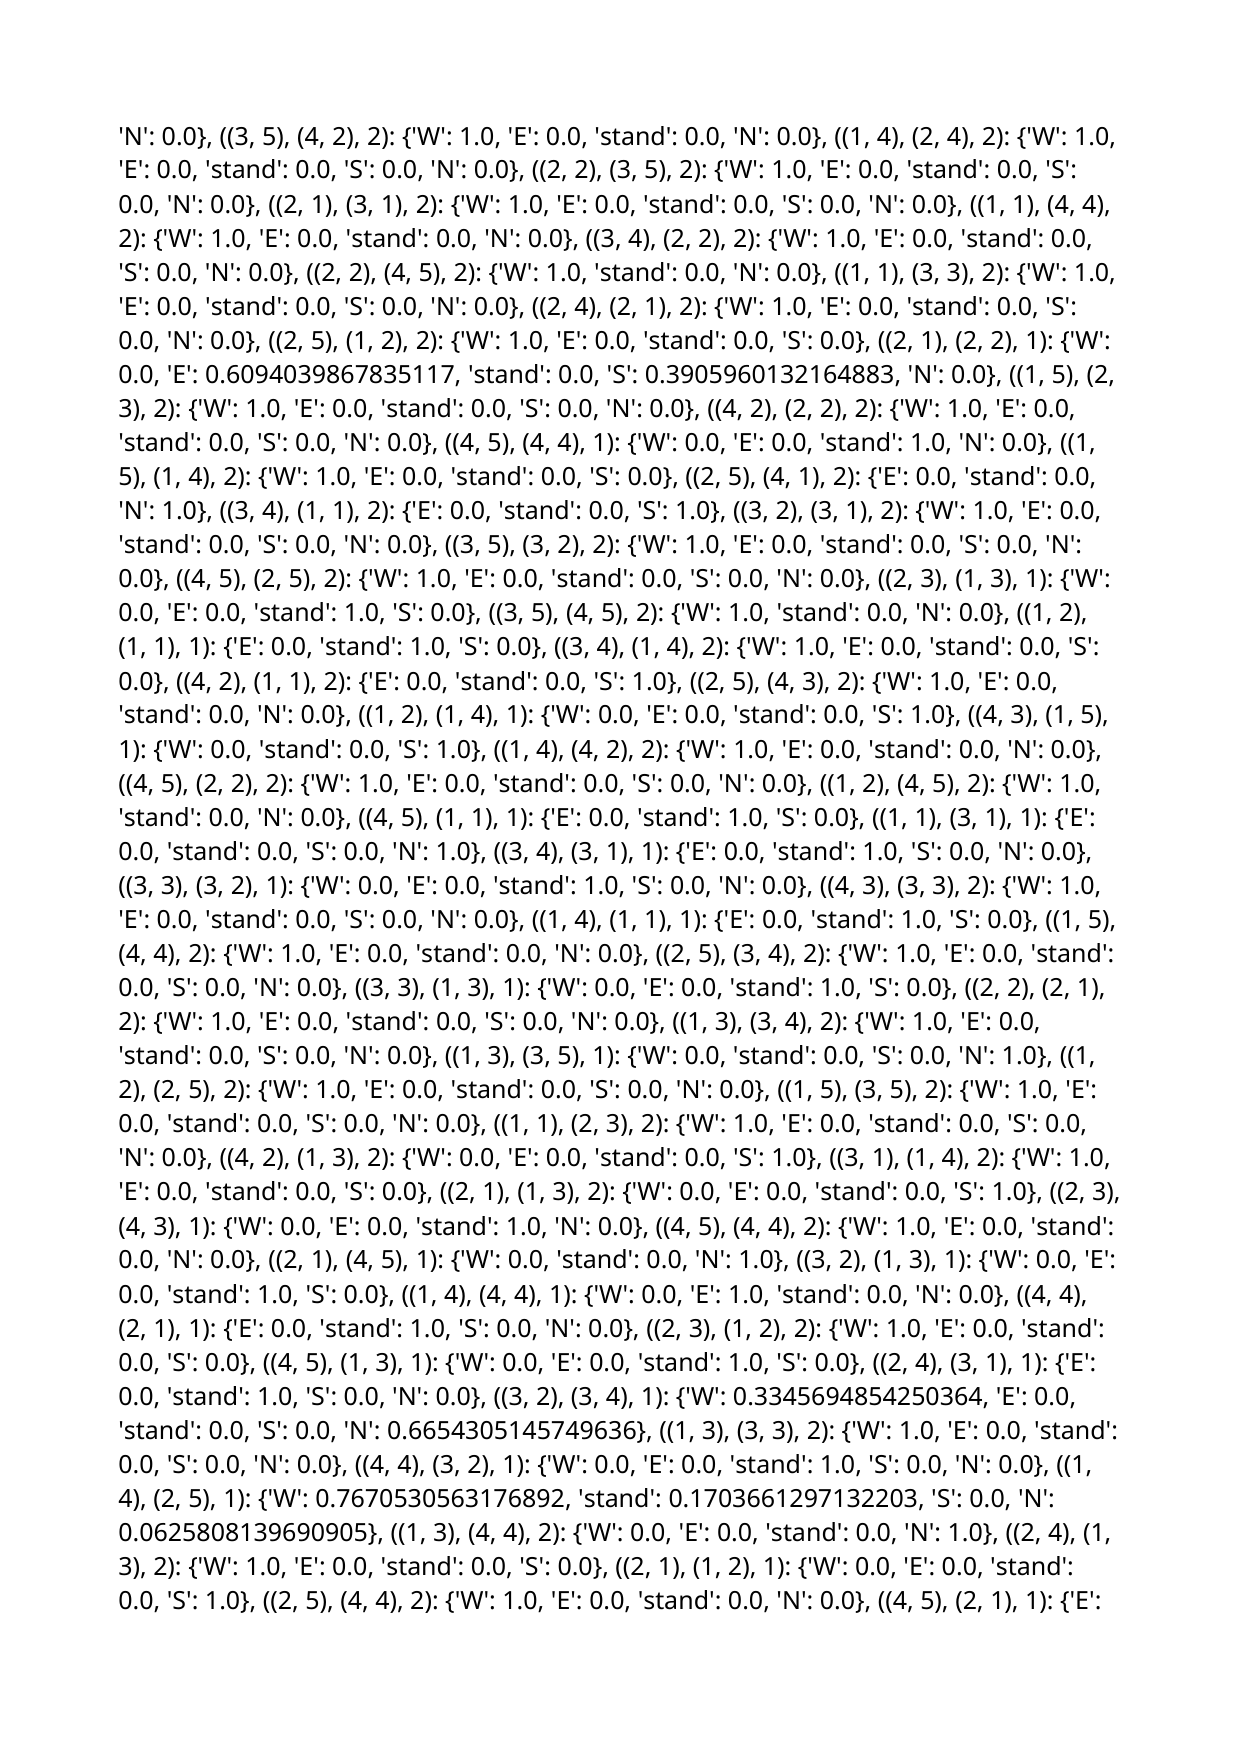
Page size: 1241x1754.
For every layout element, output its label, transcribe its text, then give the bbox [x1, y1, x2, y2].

text 'N': 0.0}, ((3, 5), (4, 2), 2): {'W': 1.0, 'E': 0.0, 'stand': 0.0, 'N': 0.0}, ((1, 4), (2, 4), 2): {'W': 1.0, 'E': 0.0, 'stand': 0.0, 'S': 0.0, 'N': 0.0}, ((2, 2), (3, 5), 2): {'W': 1.0, 'E': 0.0, 'stand': 0.0, 'S': 0.0, 'N': 0.0}, ((2, 1), (3, 1), 2): {'W': 1.0, 'E': 0.0, 'stand': 0.0, 'S': 0.0, 'N': 0.0}, ((1, 1), (4, 4), 2): {'W': 1.0, 'E': 0.0, 'stand': 0.0, 'N': 0.0}, ((3, 4), (2, 2), 2): {'W': 1.0, 'E': 0.0, 'stand': 0.0, 'S': 0.0, 'N': 0.0}, ((2, 2), (4, 5), 2): {'W': 1.0, 'stand': 0.0, 'N': 0.0}, ((1, 1), (3, 3), 2): {'W': 1.0, 'E': 0.0, 'stand': 0.0, 'S': 0.0, 'N': 0.0}, ((2, 4), (2, 1), 2): {'W': 1.0, 'E': 0.0, 'stand': 0.0, 'S': 0.0, 'N': 0.0}, ((2, 5), (1, 2), 2): {'W': 1.0, 'E': 0.0, 'stand': 0.0, 'S': 0.0}, ((2, 1), (2, 2), 1): {'W': 0.0, 'E': 0.6094039867835117, 'stand': 0.0, 'S': 0.3905960132164883, 'N': 0.0}, ((1, 5), (2, 3), 2): {'W': 1.0, 'E': 0.0, 'stand': 0.0, 'S': 0.0, 'N': 0.0}, ((4, 2), (2, 2), 2): {'W': 1.0, 'E': 0.0, 'stand': 0.0, 'S': 0.0, 'N': 0.0}, ((4, 5), (4, 4), 1): {'W': 0.0, 'E': 0.0, 'stand': 1.0, 'N': 0.0}, ((1, 5), (1, 4), 2): {'W': 1.0, 'E': 0.0, 'stand': 0.0, 'S': 0.0}, ((2, 5), (4, 1), 2): {'E': 0.0, 'stand': 0.0, 'N': 1.0}, ((3, 4), (1, 1), 2): {'E': 0.0, 'stand': 0.0, 'S': 1.0}, ((3, 2), (3, 1), 2): {'W': 1.0, 'E': 0.0, 'stand': 0.0, 'S': 0.0, 'N': 0.0}, ((3, 5), (3, 2), 2): {'W': 1.0, 'E': 0.0, 'stand': 0.0, 'S': 0.0, 'N': 0.0}, ((4, 5), (2, 5), 2): {'W': 1.0, 'E': 0.0, 'stand': 0.0, 'S': 0.0, 'N': 0.0}, ((2, 3), (1, 3), 1): {'W': 0.0, 'E': 0.0, 'stand': 1.0, 'S': 0.0}, ((3, 5), (4, 5), 2): {'W': 1.0, 'stand': 0.0, 'N': 0.0}, ((1, 2), (1, 1), 1): {'E': 0.0, 'stand': 1.0, 'S': 0.0}, ((3, 4), (1, 4), 2): {'W': 1.0, 'E': 0.0, 'stand': 0.0, 'S': 0.0}, ((4, 2), (1, 1), 2): {'E': 0.0, 'stand': 0.0, 'S': 1.0}, ((2, 5), (4, 3), 2): {'W': 1.0, 'E': 0.0, 'stand': 0.0, 'N': 0.0}, ((1, 2), (1, 4), 1): {'W': 0.0, 'E': 0.0, 'stand': 0.0, 'S': 1.0}, ((4, 3), (1, 5), 1): {'W': 0.0, 'stand': 0.0, 'S': 1.0}, ((1, 4), (4, 2), 2): {'W': 1.0, 'E': 0.0, 'stand': 0.0, 'N': 0.0}, ((4, 5), (2, 2), 2): {'W': 1.0, 'E': 0.0, 'stand': 0.0, 'S': 0.0, 'N': 0.0}, ((1, 2), (4, 5), 2): {'W': 1.0, 'stand': 0.0, 'N': 0.0}, ((4, 5), (1, 1), 1): {'E': 0.0, 'stand': 1.0, 'S': 0.0}, ((1, 1), (3, 1), 1): {'E': 0.0, 'stand': 0.0, 'S': 0.0, 'N': 1.0}, ((3, 4), (3, 1), 1): {'E': 0.0, 'stand': 1.0, 'S': 0.0, 'N': 0.0}, ((3, 3), (3, 2), 1): {'W': 0.0, 'E': 0.0, 'stand': 1.0, 'S': 0.0, 'N': 0.0}, ((4, 3), (3, 3), 2): {'W': 1.0, 'E': 0.0, 'stand': 0.0, 'S': 0.0, 'N': 0.0}, ((1, 4), (1, 1), 1): {'E': 0.0, 'stand': 1.0, 'S': 0.0}, ((1, 5), (4, 4), 2): {'W': 1.0, 'E': 0.0, 'stand': 0.0, 'N': 0.0}, ((2, 5), (3, 4), 2): {'W': 1.0, 'E': 0.0, 'stand': 0.0, 'S': 0.0, 'N': 0.0}, ((3, 3), (1, 3), 1): {'W': 0.0, 'E': 0.0, 'stand': 1.0, 'S': 0.0}, ((2, 2), (2, 1), 2): {'W': 1.0, 'E': 0.0, 'stand': 0.0, 'S': 0.0, 'N': 0.0}, ((1, 3), (3, 4), 2): {'W': 1.0, 'E': 0.0, 'stand': 0.0, 'S': 0.0, 'N': 0.0}, ((1, 3), (3, 5), 1): {'W': 0.0, 'stand': 0.0, 'S': 0.0, 'N': 1.0}, ((1, 2), (2, 5), 2): {'W': 1.0, 'E': 0.0, 'stand': 0.0, 'S': 0.0, 'N': 0.0}, ((1, 5), (3, 5), 2): {'W': 1.0, 'E': 0.0, 'stand': 0.0, 'S': 0.0, 'N': 0.0}, ((1, 1), (2, 3), 2): {'W': 1.0, 'E': 0.0, 'stand': 0.0, 'S': 0.0, 'N': 0.0}, ((4, 2), (1, 3), 2): {'W': 0.0, 'E': 0.0, 'stand': 0.0, 'S': 1.0}, ((3, 1), (1, 4), 2): {'W': 1.0, 'E': 0.0, 'stand': 0.0, 'S': 0.0}, ((2, 1), (1, 3), 2): {'W': 0.0, 'E': 0.0, 'stand': 0.0, 'S': 1.0}, ((2, 3), (4, 3), 1): {'W': 0.0, 'E': 0.0, 'stand': 1.0, 'N': 0.0}, ((4, 5), (4, 4), 2): {'W': 1.0, 'E': 0.0, 'stand': 0.0, 'N': 0.0}, ((2, 1), (4, 5), 1): {'W': 0.0, 'stand': 0.0, 'N': 1.0}, ((3, 2), (1, 3), 1): {'W': 0.0, 'E': 0.0, 'stand': 1.0, 'S': 0.0}, ((1, 4), (4, 4), 1): {'W': 0.0, 'E': 1.0, 'stand': 0.0, 'N': 0.0}, ((4, 4), (2, 1), 1): {'E': 0.0, 'stand': 1.0, 'S': 0.0, 'N': 0.0}, ((2, 3), (1, 2), 2): {'W': 1.0, 'E': 0.0, 'stand': 0.0, 'S': 0.0}, ((4, 5), (1, 3), 1): {'W': 0.0, 'E': 0.0, 'stand': 1.0, 'S': 0.0}, ((2, 4), (3, 1), 1): {'E': 0.0, 'stand': 1.0, 'S': 0.0, 'N': 0.0}, ((3, 2), (3, 4), 1): {'W': 0.3345694854250364, 'E': 0.0, 'stand': 0.0, 'S': 0.0, 'N': 0.6654305145749636}, ((1, 3), (3, 3), 2): {'W': 1.0, 'E': 0.0, 'stand': 0.0, 'S': 0.0, 'N': 0.0}, ((4, 4), (3, 2), 1): {'W': 0.0, 'E': 0.0, 'stand': 1.0, 'S': 0.0, 'N': 0.0}, ((1, 4), (2, 5), 1): {'W': 0.7670530563176892, 'stand': 0.1703661297132203, 'S': 0.0, 'N': 0.0625808139690905}, ((1, 3), (4, 4), 2): {'W': 0.0, 'E': 0.0, 'stand': 0.0, 'N': 1.0}, ((2, 4), (1, 3), 2): {'W': 1.0, 'E': 0.0, 'stand': 0.0, 'S': 0.0}, ((2, 1), (1, 2), 1): {'W': 0.0, 'E': 0.0, 'stand': 0.0, 'S': 1.0}, ((2, 5), (4, 4), 2): {'W': 1.0, 'E': 0.0, 'stand': 0.0, 'N': 0.0}, ((4, 5), (2, 1), 1): {'E': [118, 118, 1122, 1617]
